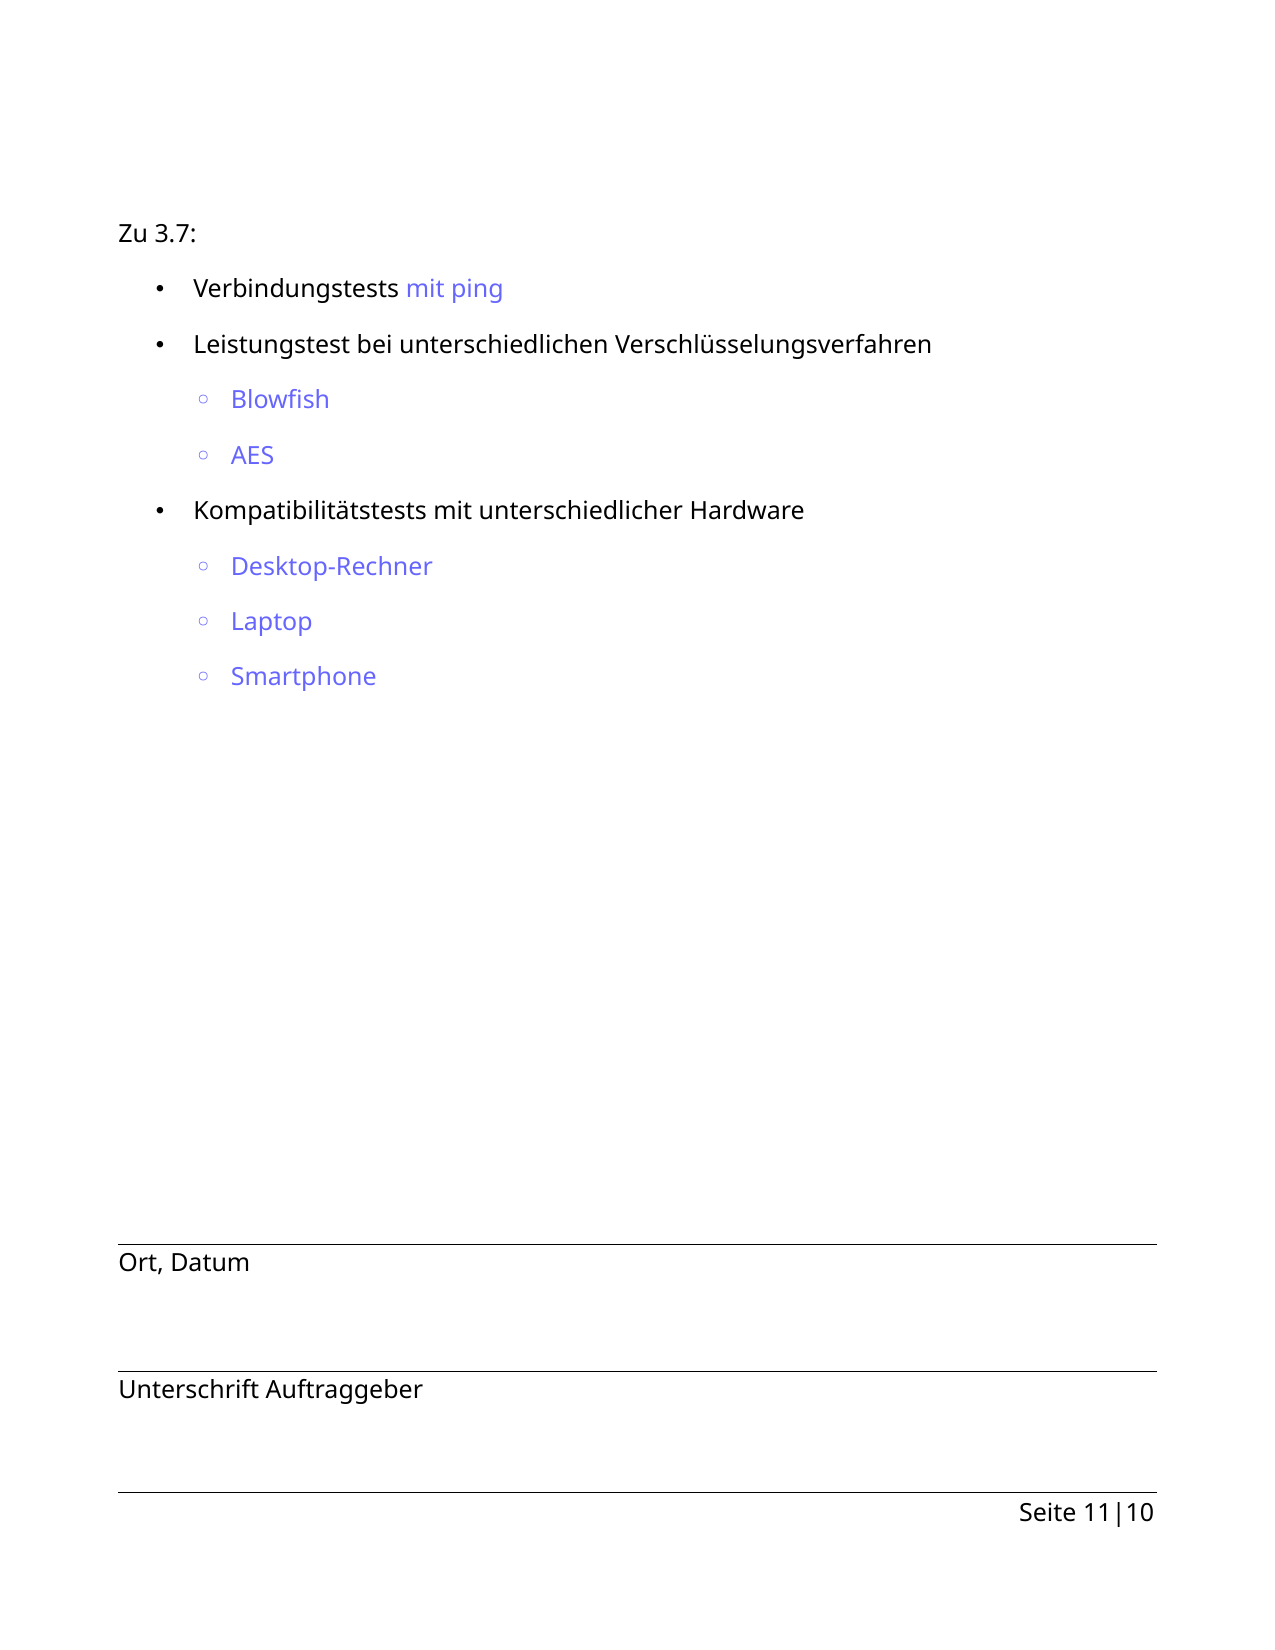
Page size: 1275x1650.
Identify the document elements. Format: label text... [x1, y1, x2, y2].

list Smartphone [193, 659, 1157, 693]
list Desktop-Rechner [193, 548, 1157, 582]
table_header [118, 1326, 1157, 1371]
list Verbindungstests mit ping [156, 271, 1157, 305]
text Unterschrift Auftraggeber [118, 1372, 1157, 1406]
list Laptop [193, 604, 1157, 638]
list Kompatibilitätstests mit unterschiedlicher Hardware [156, 493, 1157, 527]
text Zu 3.7: [118, 216, 1157, 250]
list AES [193, 437, 1157, 471]
list Leistungstest bei unterschiedlichen Verschlüsselungsverfahren [156, 327, 1157, 361]
table_header [118, 1199, 1157, 1244]
list Blowfish [193, 382, 1157, 416]
text Ort, Datum [118, 1245, 1157, 1278]
